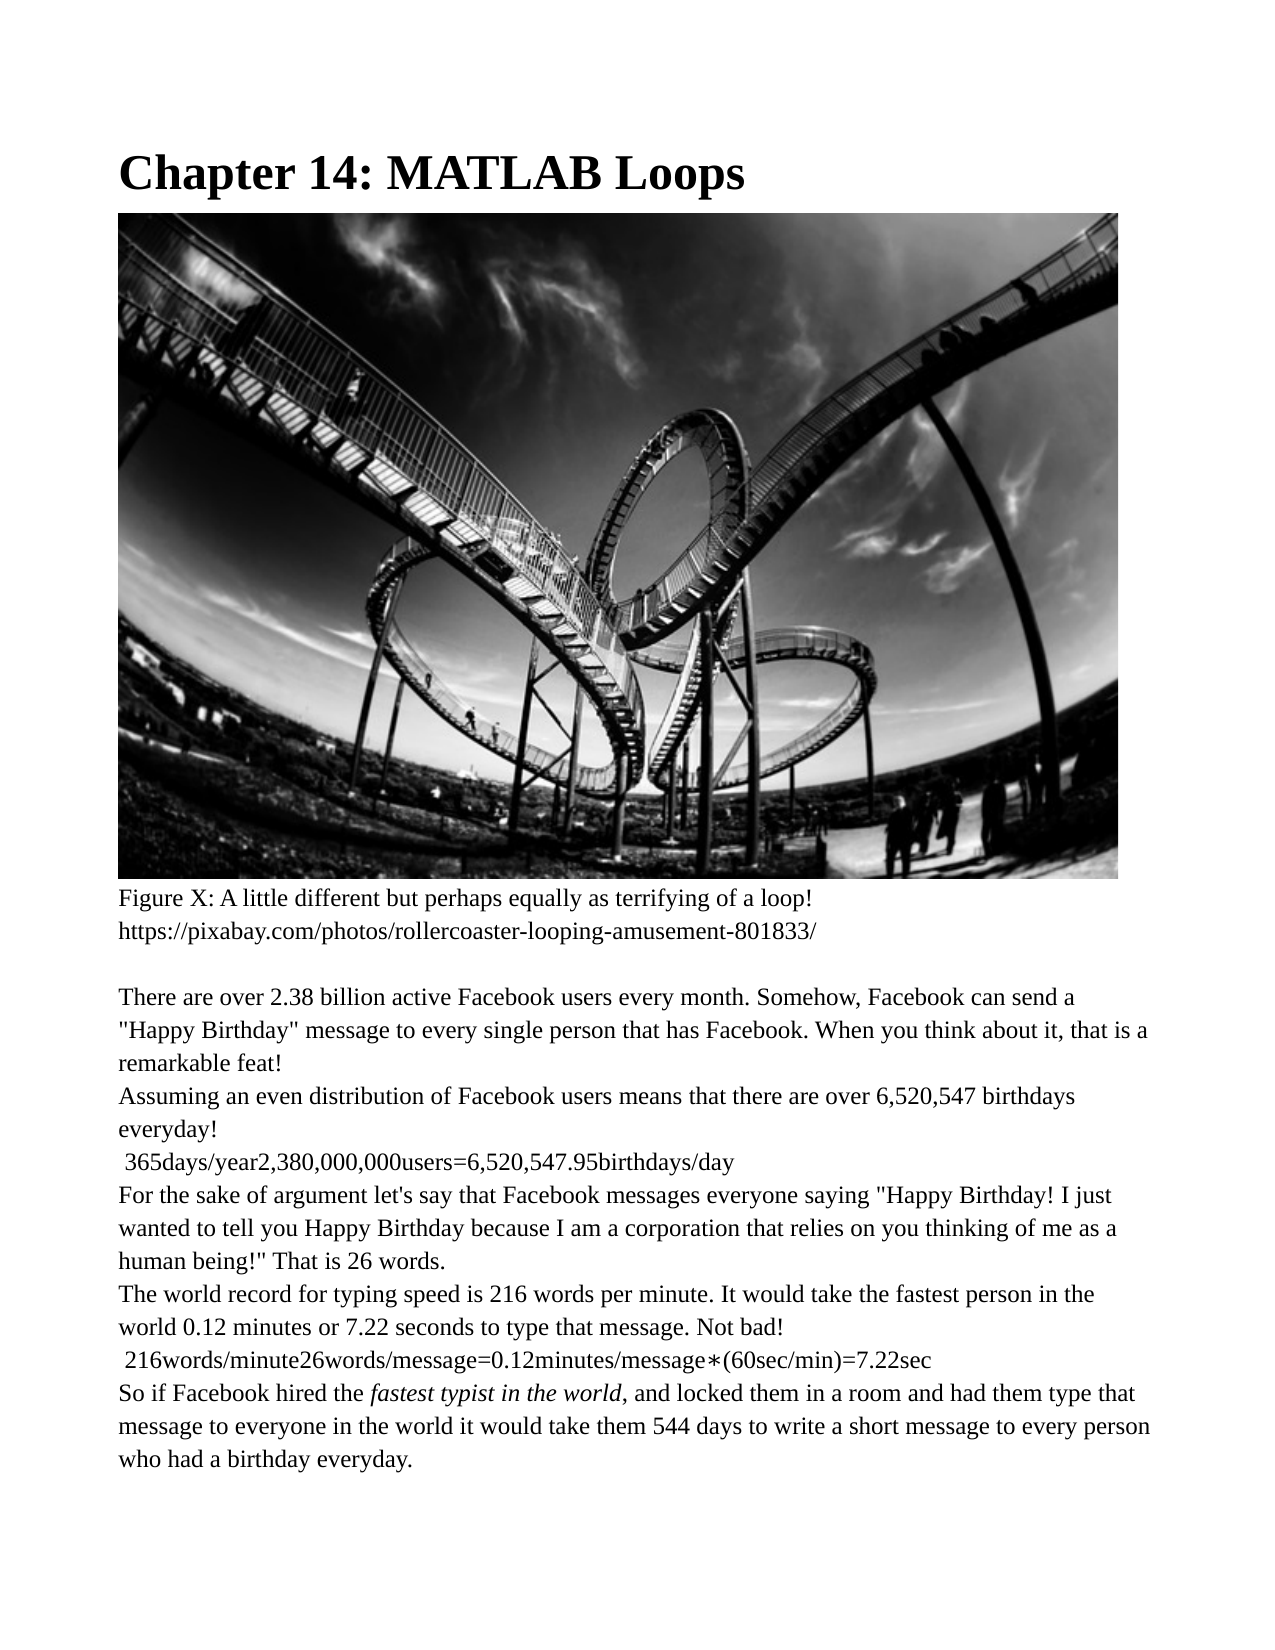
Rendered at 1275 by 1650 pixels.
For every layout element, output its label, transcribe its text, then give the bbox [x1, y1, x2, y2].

text For the sake of argument let's say that Facebook messages everyone saying "Happy Birthday! I just wanted to tell you Happy Birthday because I am a corporation that relies on you thinking of me as a human being!" That is 26 words. [118, 1180, 1157, 1275]
text Figure X: A little different but perhaps equally as terrifying of a loop! https://pixabay.com/photos/rollercoaster-looping-amusement-801833/ [118, 883, 1157, 945]
text Assuming an even distribution of Facebook users means that there are over 6,520,547 birthdays everyday! [118, 1081, 1157, 1143]
text 216words/minute26words/message​=0.12minutes/message∗(60sec/min)=7.22sec [118, 1345, 1157, 1374]
text The world record for typing speed is 216 words per minute. It would take the fastest person in the world 0.12 minutes or 7.22 seconds to type that message. Not bad! [118, 1279, 1157, 1341]
picture [118, 213, 1119, 879]
text So if Facebook hired the fastest typist in the world, and locked them in a room and had them type that message to everyone in the world it would take them 544 days to write a short message to every person who had a birthday everyday. [118, 1378, 1157, 1473]
text 365days/year2,380,000,000users​=6,520,547.95birthdays/day [118, 1147, 1157, 1176]
subtitle Chapter 14: MATLAB Loops [118, 143, 1157, 201]
text There are over 2.38 billion active Facebook users every month. Somehow, Facebook can send a "Happy Birthday" message to every single person that has Facebook. When you think about it, that is a remarkable feat! [118, 982, 1157, 1077]
